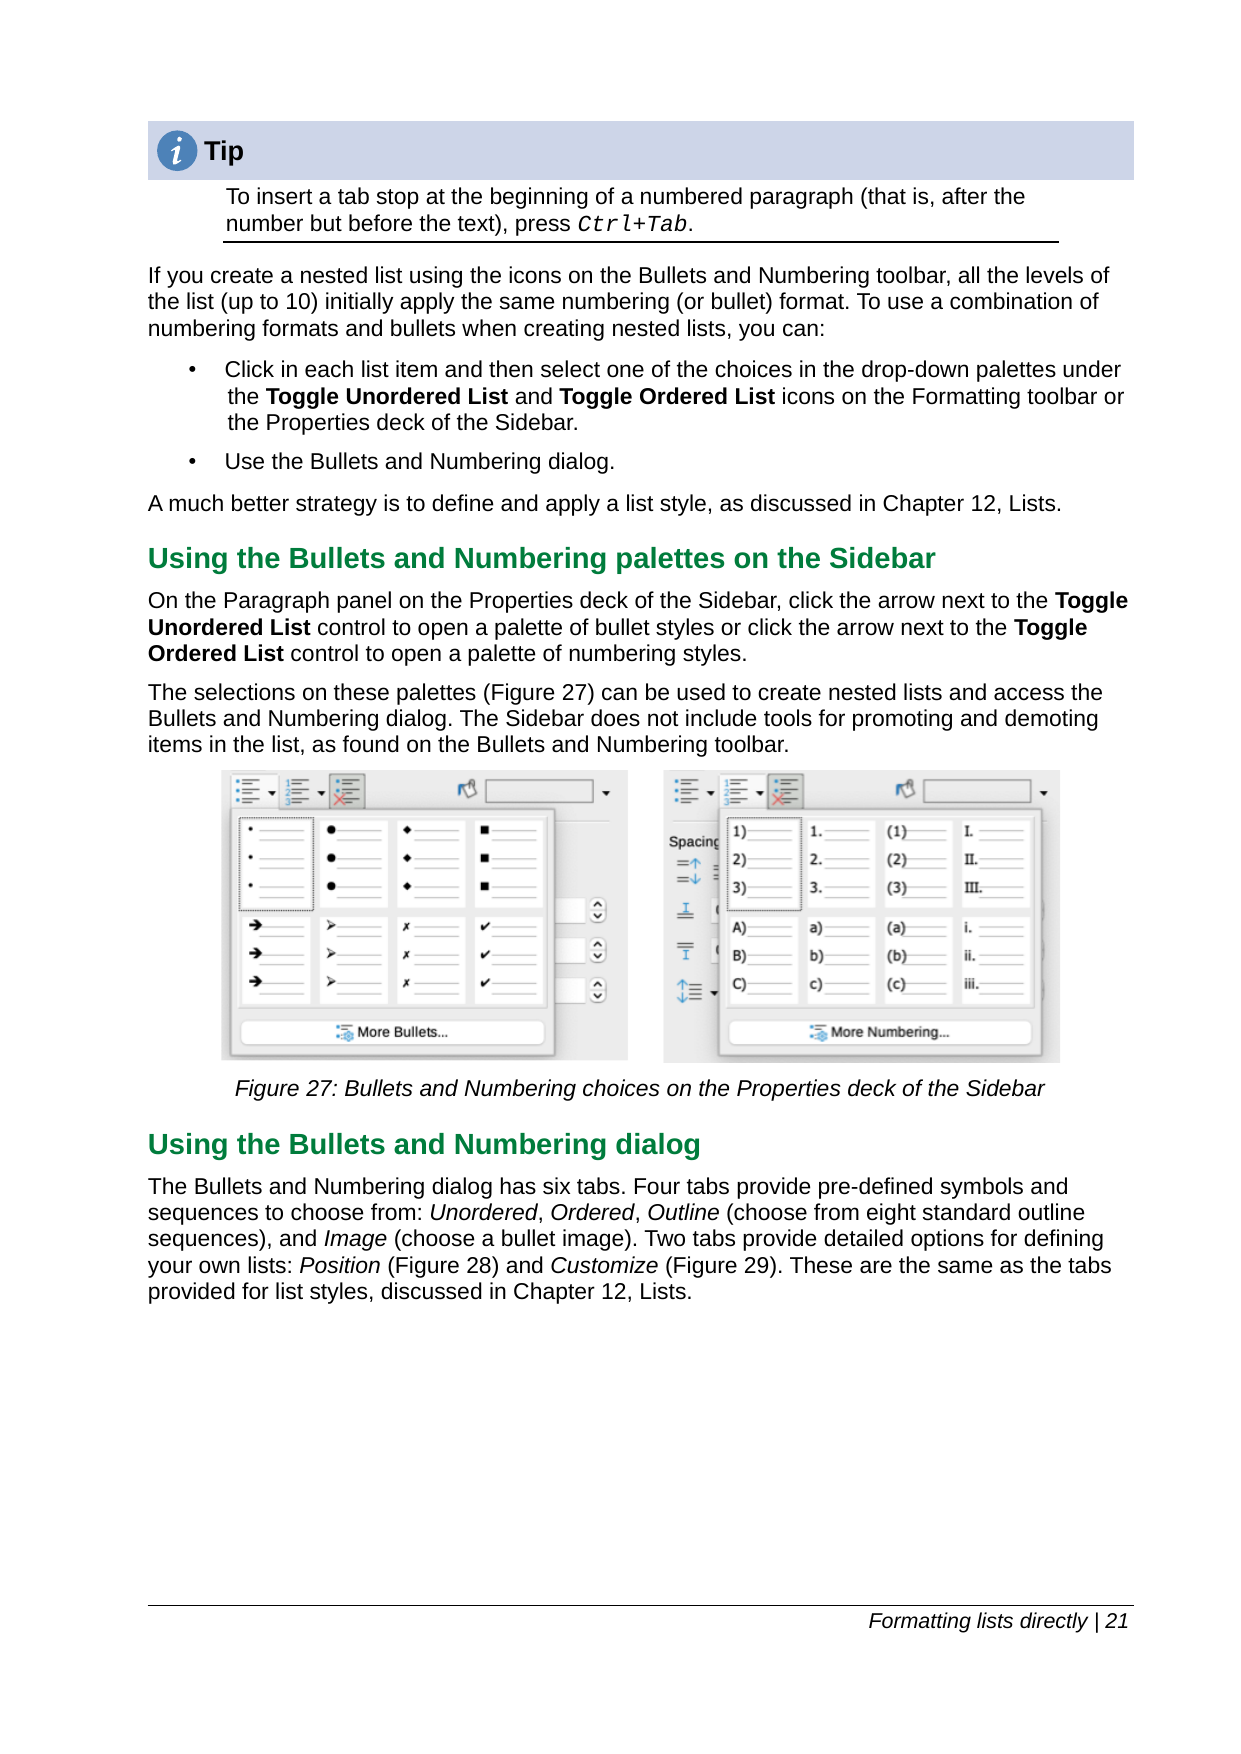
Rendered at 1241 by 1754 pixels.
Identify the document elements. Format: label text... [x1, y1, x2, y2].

text If you create a nested list using the icons on the Bullets and Numbering toolbar, all the levels of the list (up to 10) initially apply the same numbering (or bullet) format. To use a combination of numbering formats and bullets when creating nested lists, you can: [148, 262, 1134, 341]
text Figure 27: Bullets and Numbering choices on the Properties deck of the Sidebar [221, 1075, 1060, 1102]
list Click in each list item and then select one of the choices in the drop-down palettes under the Toggle Unordered List and Toggle Ordered List icons on the Formatting toolbar or the Properties deck of the Sidebar. [185, 353, 1134, 435]
text A much better strategy is to define and apply a list style, as discussed in Chapter 12, Lists. [148, 490, 1134, 516]
text To insert a tab stop at the beginning of a numbered paragraph (that is, after the number but before the text), press Ctrl+Tab. [223, 180, 1059, 241]
subtitle Using the Bullets and Numbering dialog [148, 1127, 1134, 1160]
subtitle Using the Bullets and Numbering palettes on the Sidebar [148, 541, 1134, 574]
text The Bullets and Numbering dialog has six tabs. Four tabs provide pre-defined symbols and sequences to choose from: Unordered, Ordered, Outline (choose from eight standard outline sequences), and Image (choose a bullet image). Two tabs provide detailed options for defining your own lists: Position (Figure 28) and Customize (Figure 29). These are the same as the tabs provided for list styles, discussed in Chapter 12, Lists. [148, 1173, 1134, 1304]
text The selections on these palettes (Figure 27) can be used to create nested lists and access the Bullets and Numbering dialog. The Sidebar does not include tools for promoting and demoting items in the list, as found on the Bullets and Numbering toolbar. [148, 679, 1134, 758]
subtitle Tip [148, 121, 1134, 180]
list Use the Bullets and Numbering dialog. [185, 445, 1134, 477]
text On the Paragraph panel on the Properties deck of the Sidebar, click the arrow next to the Toggle Unordered List control to open a palette of bullet styles or click the arrow next to the Toggle Ordered List control to open a palette of numbering styles. [148, 587, 1134, 666]
picture [221, 770, 1061, 1063]
